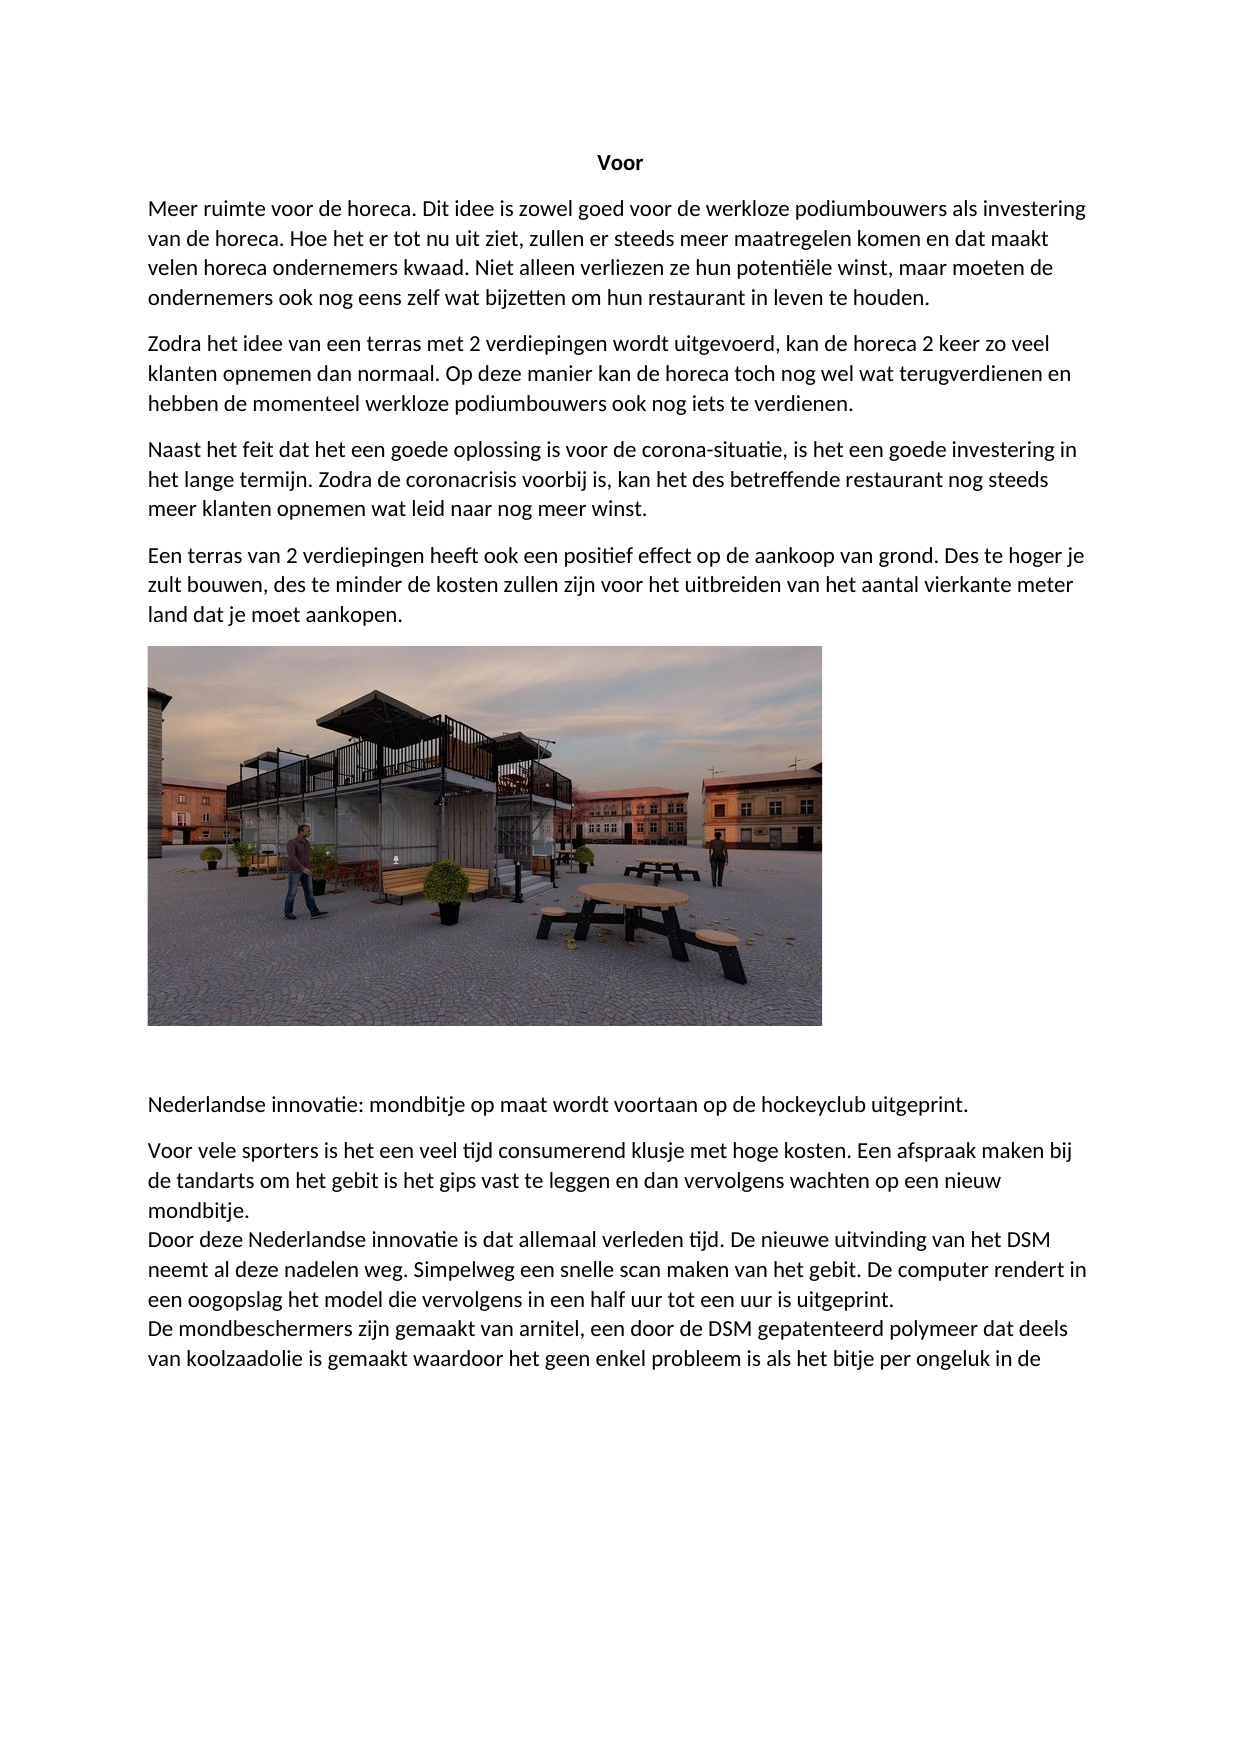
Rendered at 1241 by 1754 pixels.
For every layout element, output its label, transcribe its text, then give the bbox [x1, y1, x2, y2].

text Een terras van 2 verdiepingen heeft ook een positief effect op de aankoop van grond. Des te hoger je zult bouwen, des te minder de kosten zullen zijn voor het uitbreiden van het aantal vierkante meter land dat je moet aankopen. [148, 541, 1093, 628]
text Nederlandse innovatie: mondbitje op maat wordt voortaan op de hockeyclub uitgeprint. [148, 1090, 1093, 1118]
text Meer ruimte voor de horeca. Dit idee is zowel goed voor de werkloze podiumbouwers als investering van de horeca. Hoe het er tot nu uit ziet, zullen er steeds meer maatregelen komen en dat maakt velen horeca ondernemers kwaad. Niet alleen verliezen ze hun potentiële winst, maar moeten de ondernemers ook nog eens zelf wat bijzetten om hun restaurant in leven te houden. [148, 194, 1093, 311]
text Voor [148, 148, 1093, 176]
text Zodra het idee van een terras met 2 verdiepingen wordt uitgevoerd, kan de horeca 2 keer zo veel klanten opnemen dan normaal. Op deze manier kan de horeca toch nog wel wat terugverdienen en hebben de momenteel werkloze podiumbouwers ook nog iets te verdienen. [148, 329, 1093, 417]
text Naast het feit dat het een goede oplossing is voor de corona-situatie, is het een goede investering in het lange termijn. Zodra de coronacrisis voorbij is, kan het des betreffende restaurant nog steeds meer klanten opnemen wat leid naar nog meer winst. [148, 435, 1093, 522]
text Voor vele sporters is het een veel tijd consumerend klusje met hoge kosten. Een afspraak maken bij de tandarts om het gebit is het gips vast te leggen en dan vervolgens wachten op een nieuw mondbitje. Door deze Nederlandse innovatie is dat allemaal verleden tijd. De nieuwe uitvinding van het DSM neemt al deze nadelen weg. Simpelweg een snelle scan maken van het gebit. De computer rendert in een oogopslag het model die vervolgens in een half uur tot een uur is uitgeprint. De mondbeschermers zijn gemaakt van arnitel, een door de DSM gepatenteerd polymeer dat deels van koolzaadolie is gemaakt waardoor het geen enkel probleem is als het bitje per ongeluk in de [148, 1136, 1093, 1372]
